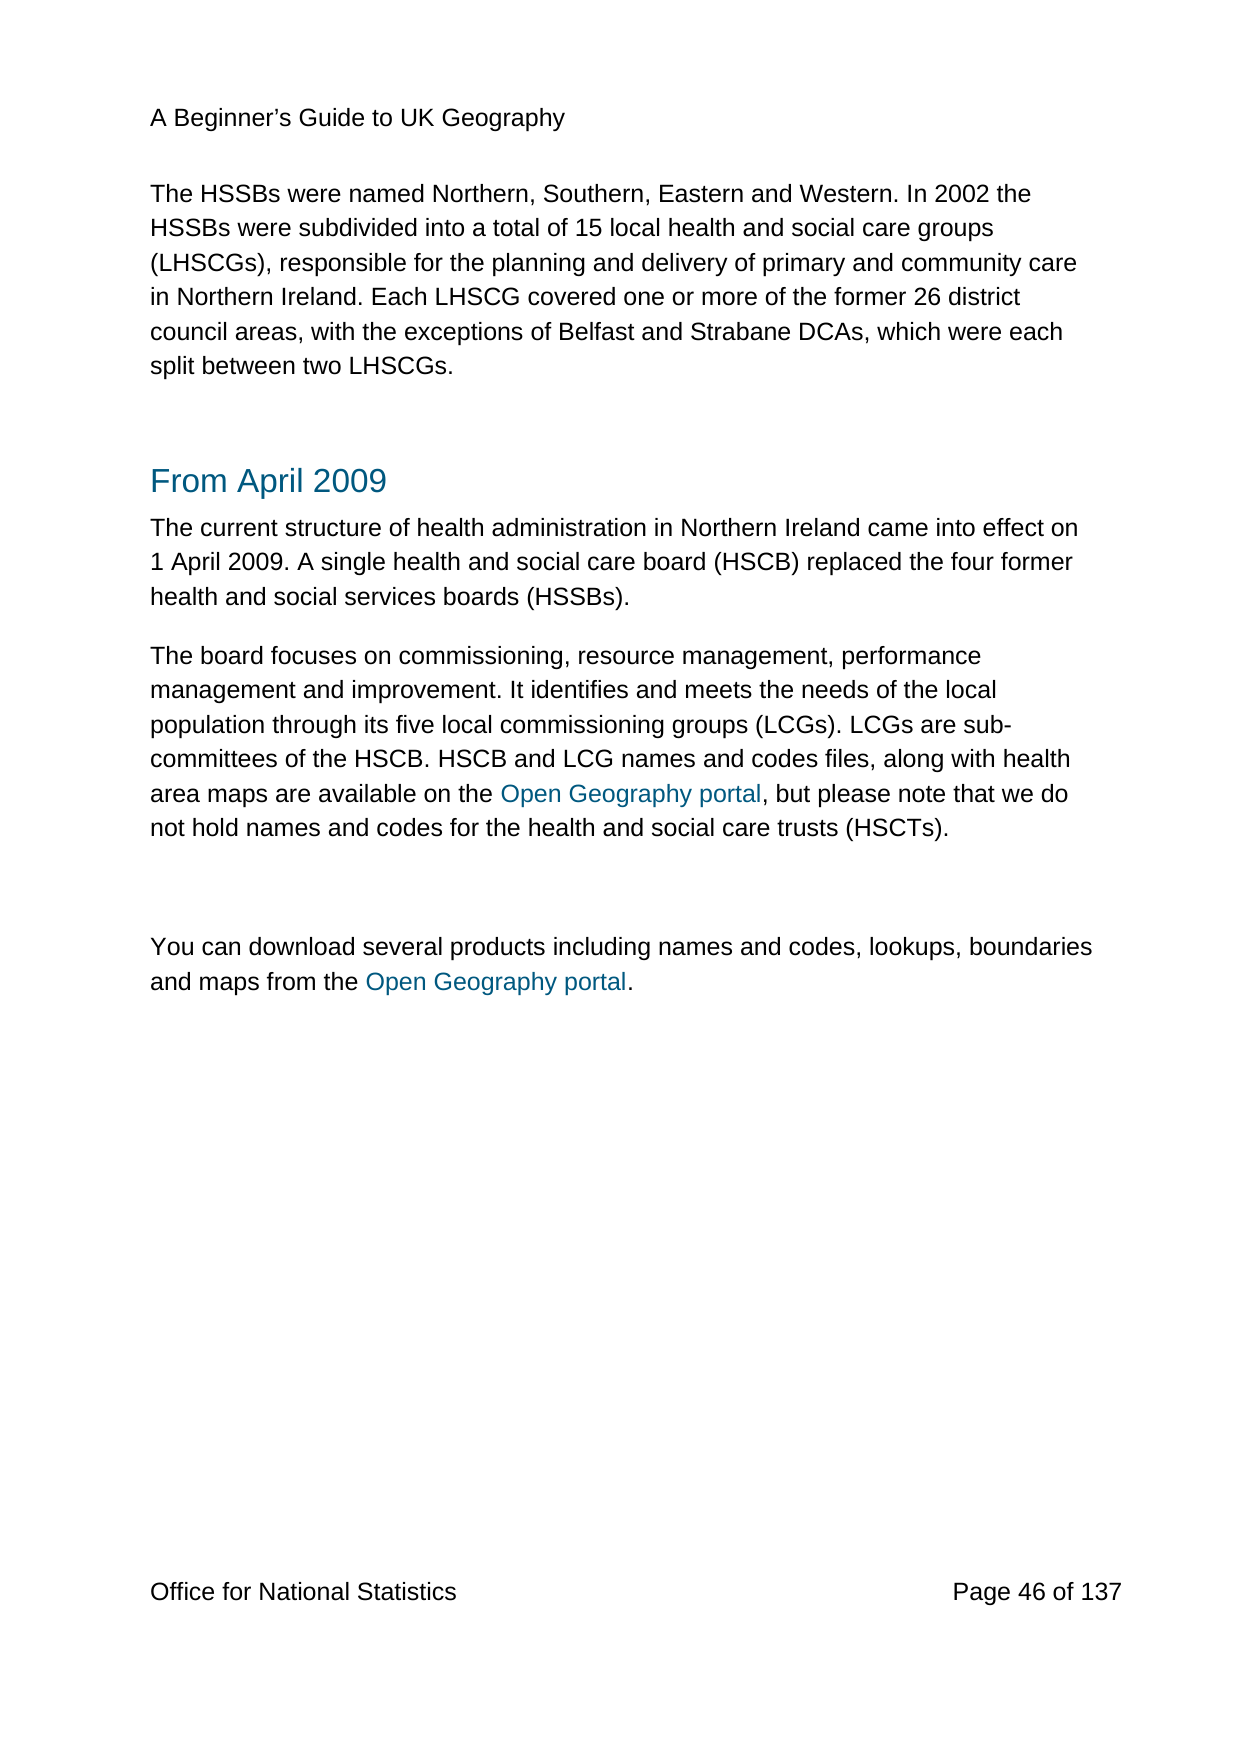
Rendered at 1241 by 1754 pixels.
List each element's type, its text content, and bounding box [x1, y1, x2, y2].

text The current structure of health administration in Northern Ireland came into effect on 1 April 2009. A single health and social care board (HSCB) replaced the four former health and social services boards (HSSBs). [150, 512, 1095, 610]
subtitle From April 2009 [150, 462, 1122, 500]
text The board focuses on commissioning, resource management, performance management and improvement. It identifies and meets the needs of the local population through its five local commissioning groups (LCGs). LCGs are sub-committees of the HSCB. HSCB and LCG names and codes files, along with health area maps are available on the Open Geography portal, but please note that we do not hold names and codes for the health and social care trusts (HSCTs). [150, 641, 1095, 842]
text You can download several products including names and codes, lookups, boundaries and maps from the Open Geography portal. [150, 932, 1095, 996]
text The HSSBs were named Northern, Southern, Eastern and Western. In 2002 the HSSBs were subdivided into a total of 15 local health and social care groups (LHSCGs), responsible for the planning and delivery of primary and community care in Northern Ireland. Each LHSCG covered one or more of the former 26 district council areas, with the exceptions of Belfast and Strabane DCAs, which were each split between two LHSCGs. [150, 178, 1095, 380]
